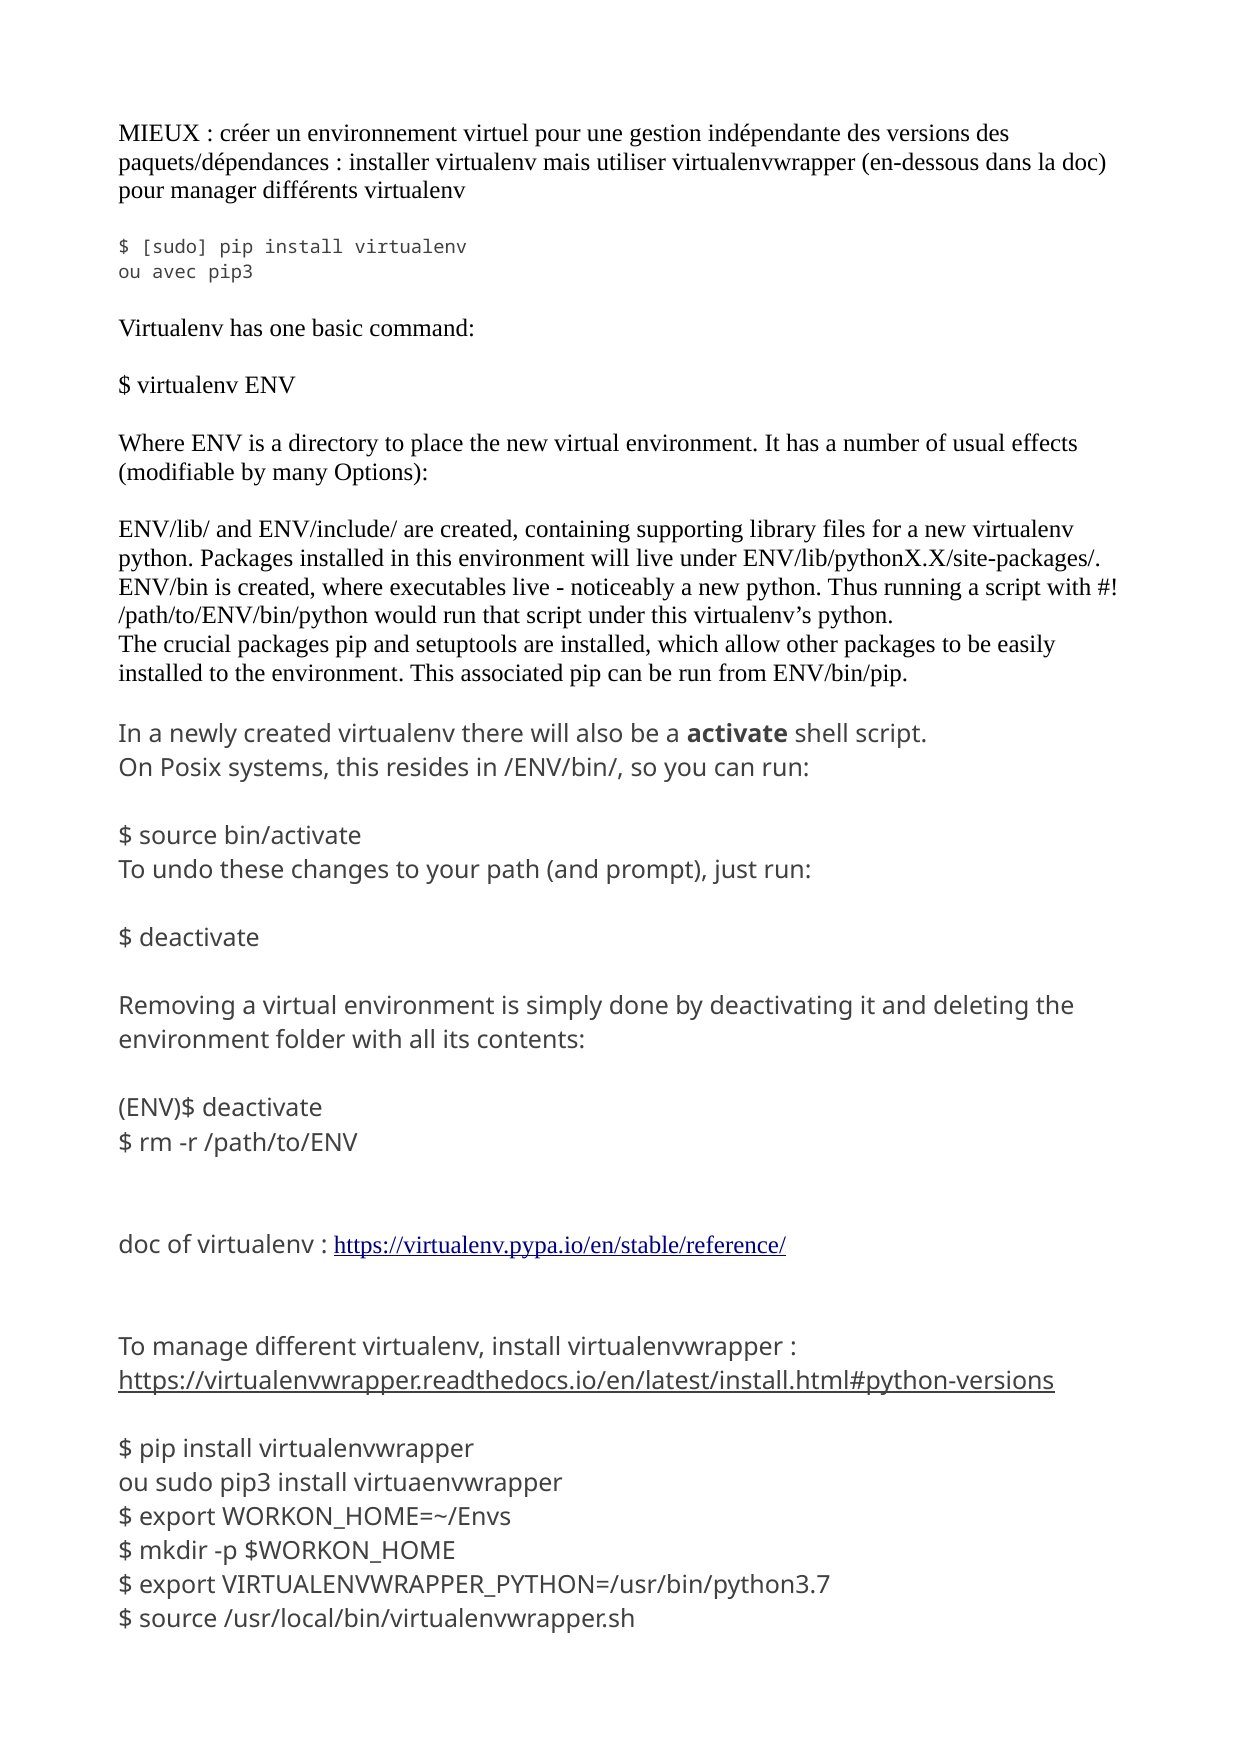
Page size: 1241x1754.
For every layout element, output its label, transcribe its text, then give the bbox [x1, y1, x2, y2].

text $ virtualenv ENV [118, 370, 1122, 399]
text In a newly created virtualenv there will also be a activate shell script. [118, 715, 1122, 749]
text MIEUX : créer un environnement virtuel pour une gestion indépendante des versions des paquets/dépendances : installer virtualenv mais utiliser virtualenvwrapper (en-dessous dans la doc) pour manager différents virtualenv [118, 118, 1122, 204]
text $ [sudo] pip install virtualenv [118, 233, 1122, 259]
text Virtualenv has one basic command: [118, 313, 1122, 342]
text https://virtualenvwrapper.readthedocs.io/en/latest/install.html#python-versions [118, 1363, 1122, 1397]
text $ deactivate [118, 920, 1122, 954]
text ou avec pip3 [118, 259, 1122, 284]
text The crucial packages pip and setuptools are installed, which allow other packages to be easily installed to the environment. This associated pip can be run from ENV/bin/pip. [118, 629, 1122, 687]
text Where ENV is a directory to place the new virtual environment. It has a number of usual effects (modifiable by many Options): [118, 428, 1122, 485]
text $ source /usr/local/bin/virtualenvwrapper.sh [118, 1601, 1122, 1635]
text $ export VIRTUALENVWRAPPER_PYTHON=/usr/bin/python3.7 [118, 1567, 1122, 1601]
text $ mkdir -p $WORKON_HOME [118, 1533, 1122, 1567]
text $ export WORKON_HOME=~/Envs [118, 1499, 1122, 1533]
text ENV/lib/ and ENV/include/ are created, containing supporting library files for a new virtualenv python. Packages installed in this environment will live under ENV/lib/pythonX.X/site-packages/. [118, 514, 1122, 572]
text To undo these changes to your path (and prompt), just run: [118, 852, 1122, 886]
text On Posix systems, this resides in /ENV/bin/, so you can run: [118, 749, 1122, 783]
text doc of virtualenv : https://virtualenv.pypa.io/en/stable/reference/ [118, 1226, 1122, 1260]
text $ rm -r /path/to/ENV [118, 1124, 1122, 1158]
text $ source bin/activate [118, 818, 1122, 852]
text ENV/bin is created, where executables live - noticeably a new python. Thus running a script with #! /path/to/ENV/bin/python would run that script under this virtualenv’s python. [118, 572, 1122, 629]
text Removing a virtual environment is simply done by deactivating it and deleting the environment folder with all its contents: [118, 988, 1122, 1056]
text $ pip install virtualenvwrapper [118, 1431, 1122, 1465]
text To manage different virtualenv, install virtualenvwrapper : [118, 1328, 1122, 1363]
text ou sudo pip3 install virtuaenvwrapper [118, 1465, 1122, 1499]
text (ENV)$ deactivate [118, 1090, 1122, 1124]
